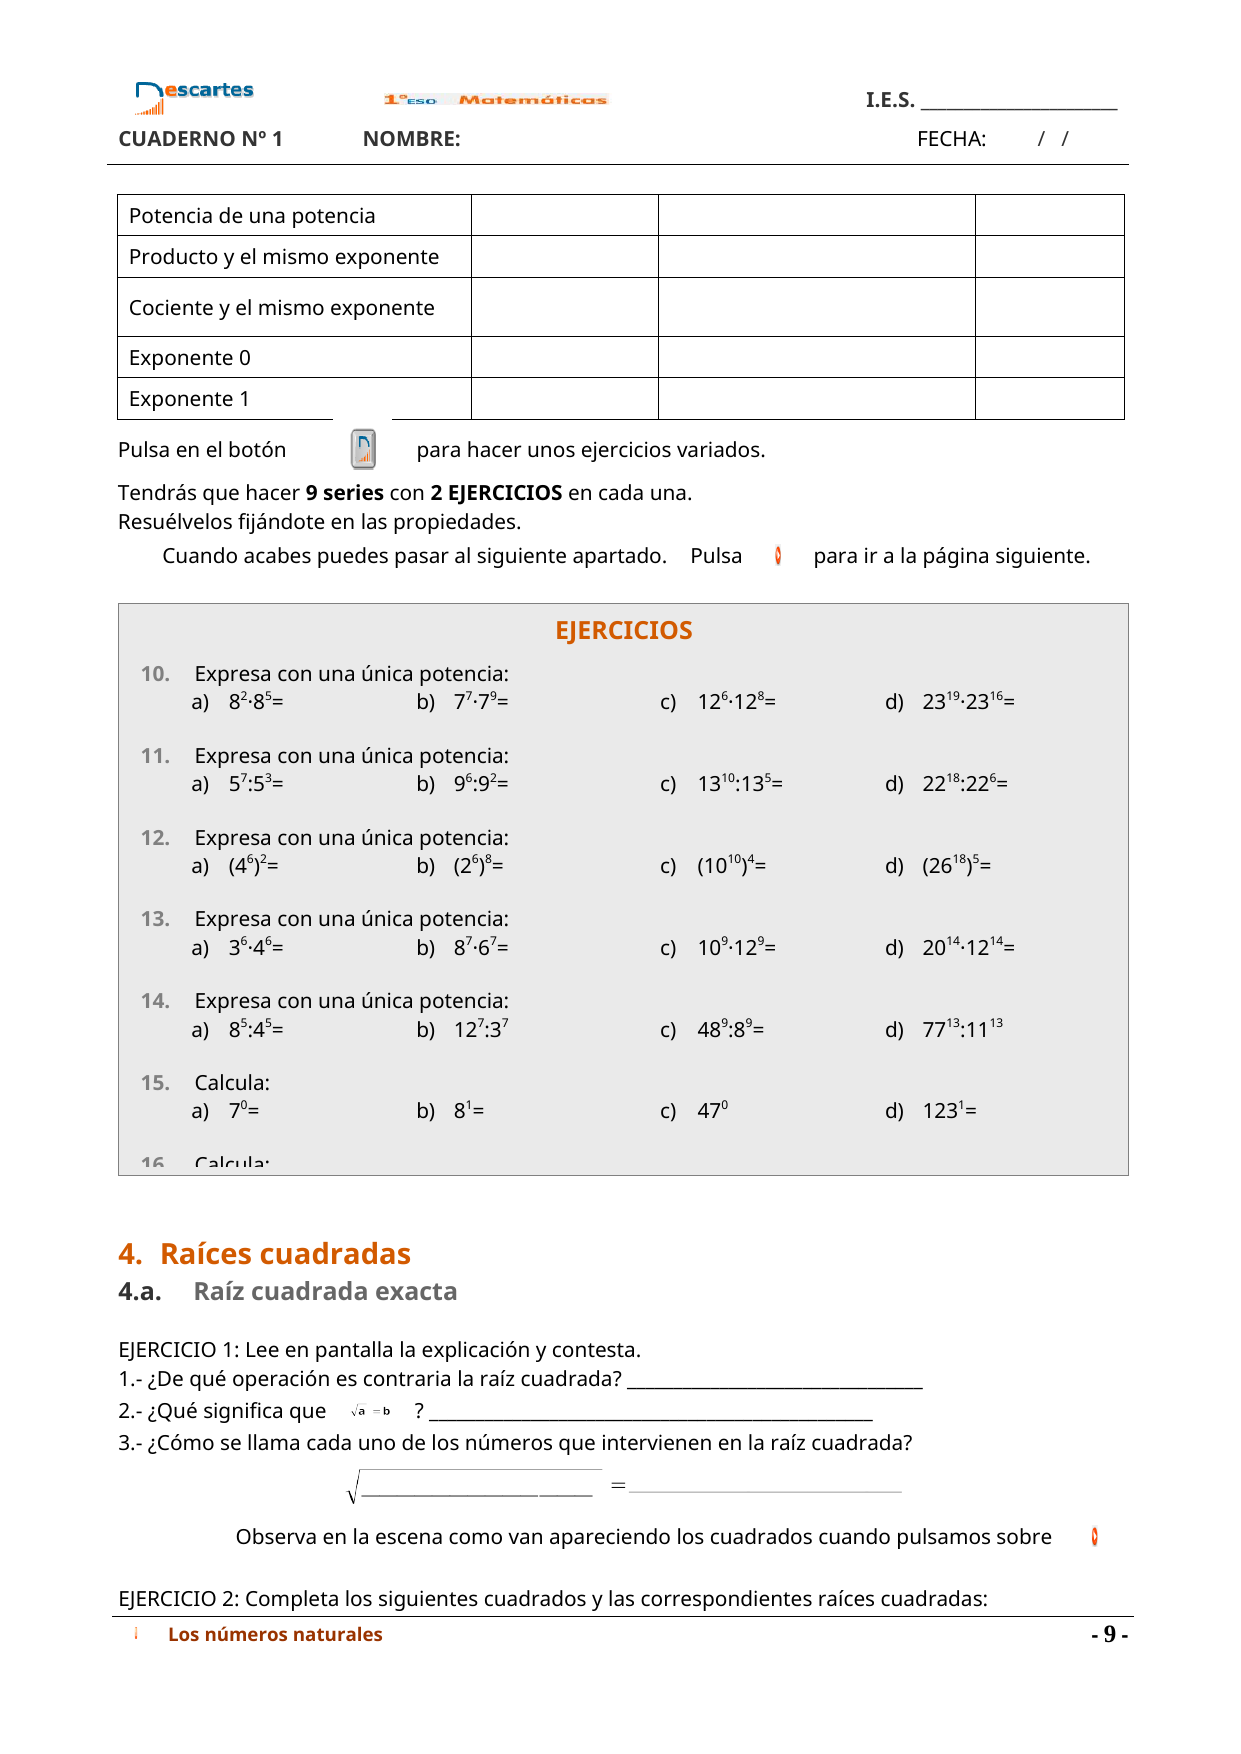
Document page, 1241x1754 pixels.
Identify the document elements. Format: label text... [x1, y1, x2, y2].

table_cell Pulsa en el botón [106, 419, 322, 478]
table_cell [106, 235, 117, 277]
picture [350, 428, 376, 470]
table_cell [659, 278, 975, 336]
table_cell [106, 277, 117, 336]
list Calcula: [170, 1068, 1113, 1097]
table_cell [106, 377, 117, 418]
table_cell [1125, 277, 1129, 336]
text a) 57:53= b) 96:92= c) 1310:135= d) 2218:226= [135, 769, 1113, 798]
table_cell [659, 236, 975, 277]
table_header Cuando acabes puedes pasar al siguiente apartado. [111, 535, 675, 574]
list Calcula: [170, 1150, 1113, 1167]
text EJERCICIO 1: Lee en pantalla la explicación y contesta. [118, 1336, 1128, 1364]
table_header para ir a la página siguiente. [806, 535, 1133, 574]
list Expresa con una única potencia: [170, 659, 1113, 687]
picture [134, 1626, 138, 1639]
table_cell Exponente 0 [118, 337, 471, 377]
picture [134, 82, 257, 115]
text 2.- ¿Qué significa que ? ________________________________________________ [118, 1392, 1128, 1428]
table_cell [976, 236, 1124, 277]
list Raíces cuadradas [118, 1233, 1128, 1273]
list Expresa con una única potencia: [170, 823, 1113, 851]
table_cell [472, 195, 658, 235]
table_cell [472, 337, 658, 377]
text EJERCICIO 2: Completa los siguientes cuadrados y las correspondientes raíces cuadradas: [118, 1584, 1128, 1613]
list Raíz cuadrada exacta [118, 1273, 1128, 1307]
table_header [1064, 1517, 1129, 1556]
text a) 36·46= b) 87·67= c) 109·129= d) 2014·1214= [135, 933, 1113, 961]
list Expresa con una única potencia: [170, 904, 1113, 933]
picture [1091, 1525, 1098, 1547]
text a) 70= b) 81= c) 470 d) 1231= [135, 1097, 1113, 1125]
table_header [750, 535, 806, 574]
text a) (46)2= b) (26)8= c) (1010)4= d) (2618)5= [135, 851, 1113, 879]
table_cell [472, 236, 658, 277]
table_cell para hacer unos ejercicios variados. [405, 419, 1129, 478]
table_header Pulsa [675, 535, 750, 574]
table_cell [472, 378, 658, 418]
table_cell Tendrás que hacer 9 series con 2 EJERCICIOS en cada una. Resuélvelos fijándote en las propiedades. [106, 479, 1129, 535]
text 3.- ¿Cómo se llama cada uno de los números que intervienen en la raíz cuadrada? [118, 1428, 1128, 1456]
table_cell [659, 378, 975, 418]
table_cell [106, 194, 117, 235]
table_cell [1125, 235, 1129, 277]
text a) 85:45= b) 127:37 c) 489:89= d) 7713:1113 [135, 1015, 1113, 1043]
table_cell Exponente 1 [118, 378, 471, 418]
text 1.- ¿De qué operación es contraria la raíz cuadrada? ________________________________ [118, 1364, 1128, 1392]
table_cell [1125, 194, 1129, 235]
table_cell [976, 337, 1124, 377]
table_cell [659, 337, 975, 377]
table_cell [106, 336, 117, 377]
table_cell [472, 278, 658, 336]
table_cell [659, 195, 975, 235]
table_cell [976, 278, 1124, 336]
table_header Observa en la escena como van apareciendo los cuadrados cuando pulsamos sobre [107, 1517, 1064, 1556]
text a) 82·85= b) 77·79= c) 126·128= d) 2319·2316= [135, 687, 1113, 716]
picture [775, 544, 781, 566]
table_cell [1125, 377, 1129, 418]
table_cell [976, 195, 1124, 235]
table_cell Potencia de una potencia [118, 195, 471, 235]
table_cell [322, 420, 405, 478]
table_cell [976, 378, 1124, 418]
list Expresa con una única potencia: [170, 741, 1113, 769]
picture [384, 93, 612, 105]
list Expresa con una única potencia: [170, 986, 1113, 1015]
table_cell Producto y el mismo exponente [118, 236, 471, 277]
table_cell [1125, 336, 1129, 377]
table_cell Cociente y el mismo exponente [118, 278, 471, 336]
subtitle EJERCICIOS [135, 612, 1113, 646]
